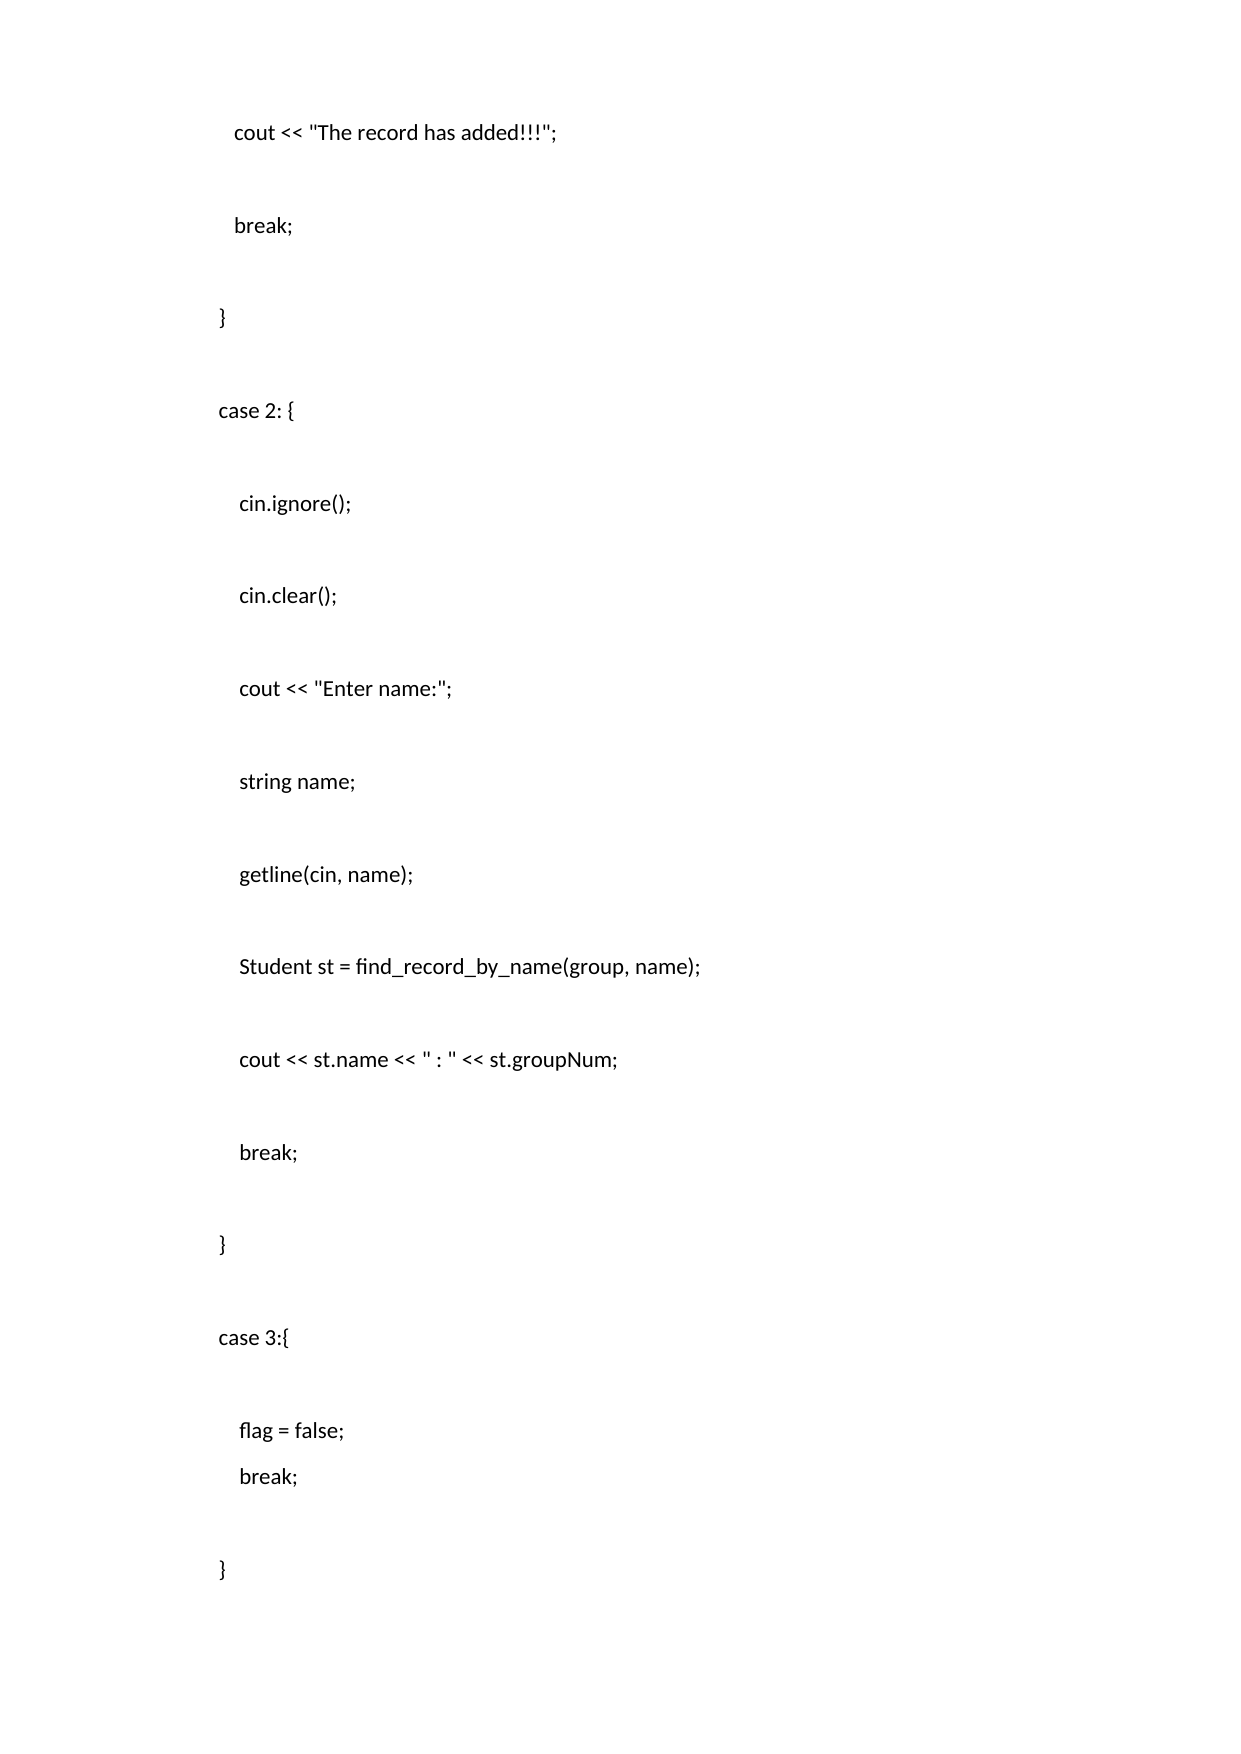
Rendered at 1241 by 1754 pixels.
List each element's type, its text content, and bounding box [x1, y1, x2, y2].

text cout << "Enter name:"; [177, 674, 1152, 702]
text cin.ignore(); [177, 489, 1152, 517]
text cin.clear(); [177, 582, 1152, 610]
text break; [177, 1462, 1152, 1490]
text break; [177, 1138, 1152, 1166]
text Student st = find_record_by_name(group, name); [177, 952, 1152, 981]
text case 2: { [177, 396, 1152, 424]
text } [177, 303, 1152, 332]
text break; [177, 211, 1152, 239]
text flag = false; [177, 1416, 1152, 1444]
text getline(cin, name); [177, 860, 1152, 888]
text case 3:{ [177, 1323, 1152, 1351]
text string name; [177, 767, 1152, 795]
text } [177, 1231, 1152, 1259]
text } [177, 1555, 1152, 1583]
text cout << "The record has added!!!"; [177, 118, 1152, 146]
text cout << st.name << " : " << st.groupNum; [177, 1045, 1152, 1073]
